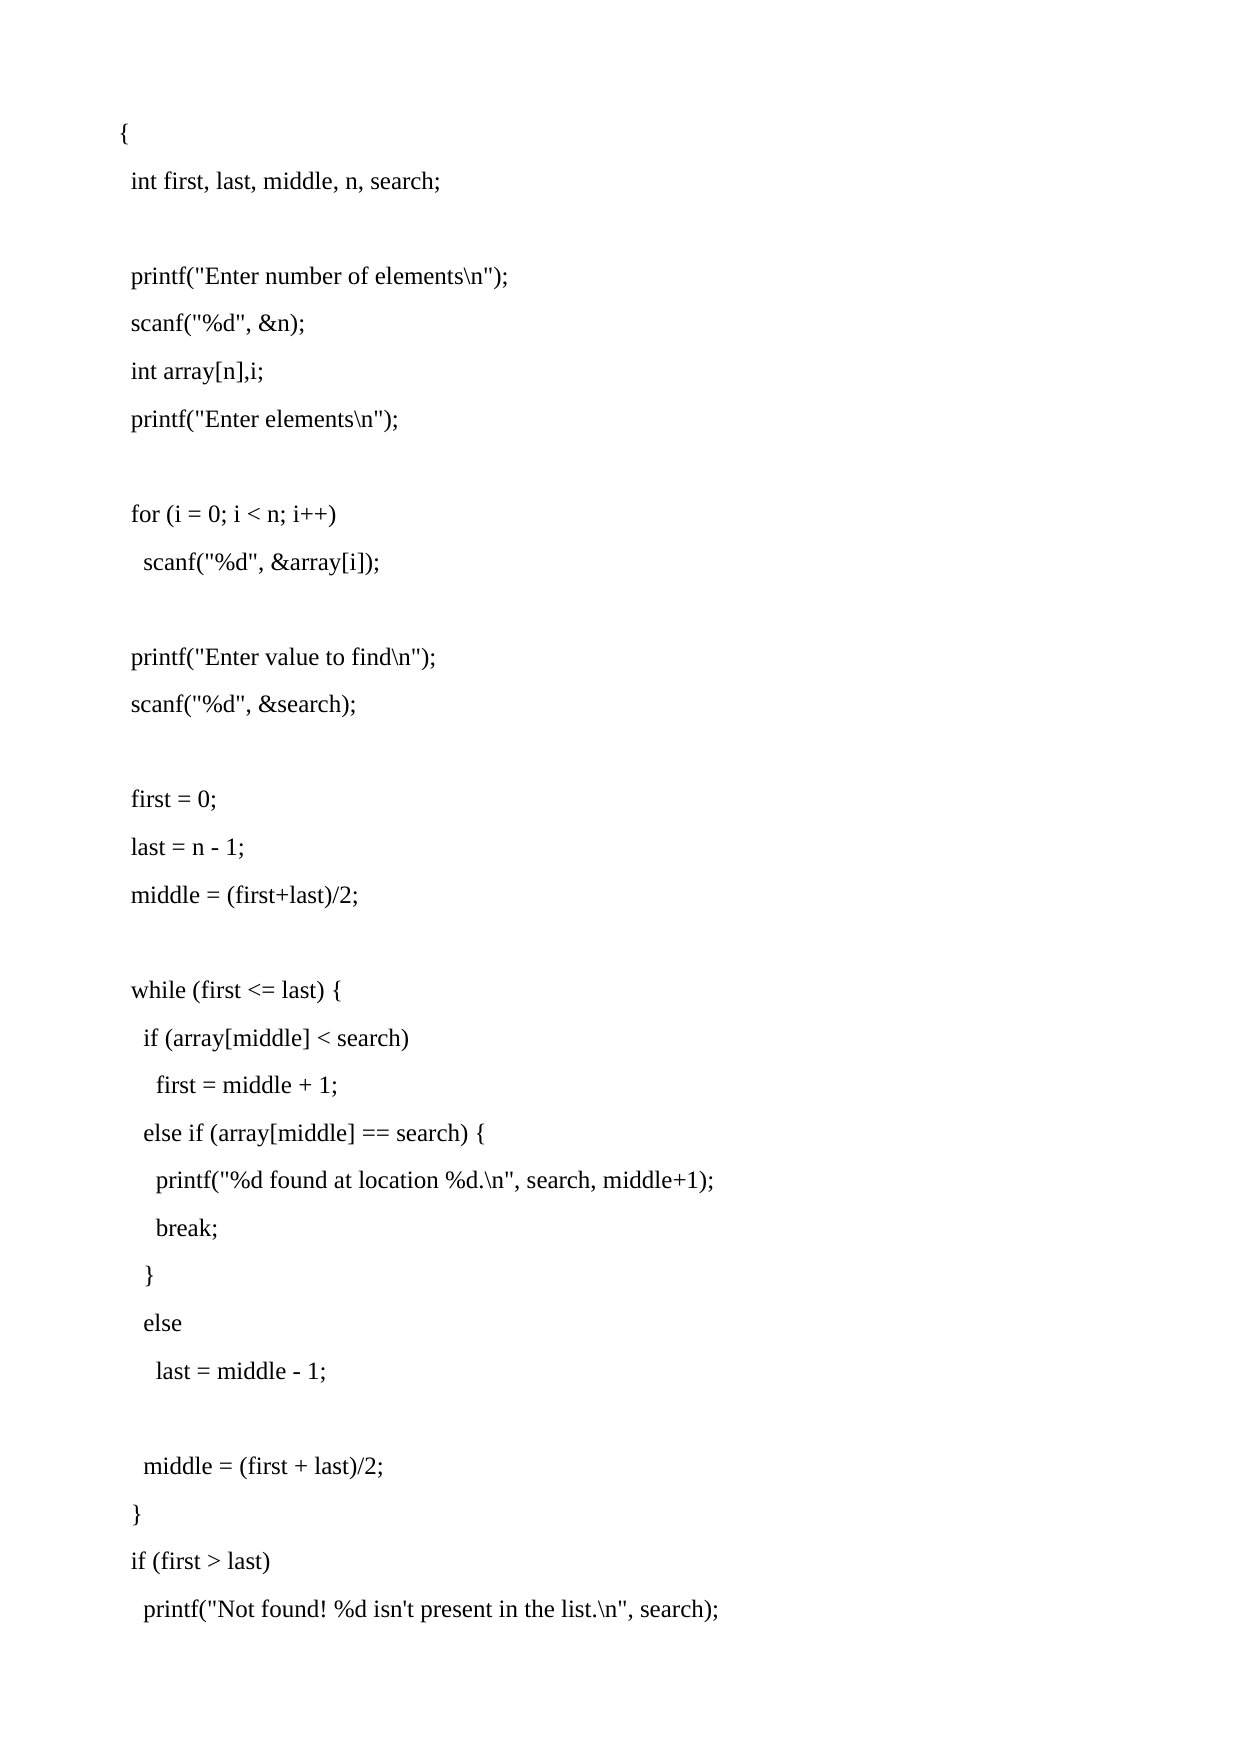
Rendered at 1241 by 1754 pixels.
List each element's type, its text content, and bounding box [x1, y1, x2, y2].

text scanf("%d", &array[i]); [118, 547, 1122, 575]
text first = 0; [118, 784, 1122, 813]
text if (first > last) [118, 1546, 1122, 1575]
text int array[n],i; [118, 356, 1122, 385]
text } [118, 1499, 1122, 1527]
text scanf("%d", &search); [118, 689, 1122, 718]
text printf("Not found! %d isn't present in the list.\n", search); [118, 1594, 1122, 1623]
text last = middle - 1; [118, 1356, 1122, 1384]
text last = n - 1; [118, 832, 1122, 861]
text while (first <= last) { [118, 975, 1122, 1004]
text scanf("%d", &n); [118, 308, 1122, 337]
text printf("%d found at location %d.\n", search, middle+1); [118, 1165, 1122, 1194]
text { [118, 118, 1122, 147]
text middle = (first+last)/2; [118, 880, 1122, 908]
text printf("Enter value to find\n"); [118, 642, 1122, 671]
text printf("Enter number of elements\n"); [118, 261, 1122, 290]
text first = middle + 1; [118, 1070, 1122, 1099]
text int first, last, middle, n, search; [118, 166, 1122, 194]
text printf("Enter elements\n"); [118, 404, 1122, 432]
text break; [118, 1213, 1122, 1242]
text else [118, 1308, 1122, 1337]
text for (i = 0; i < n; i++) [118, 499, 1122, 528]
text if (array[middle] < search) [118, 1023, 1122, 1051]
text } [118, 1261, 1122, 1289]
text middle = (first + last)/2; [118, 1451, 1122, 1480]
text else if (array[middle] == search) { [118, 1118, 1122, 1147]
